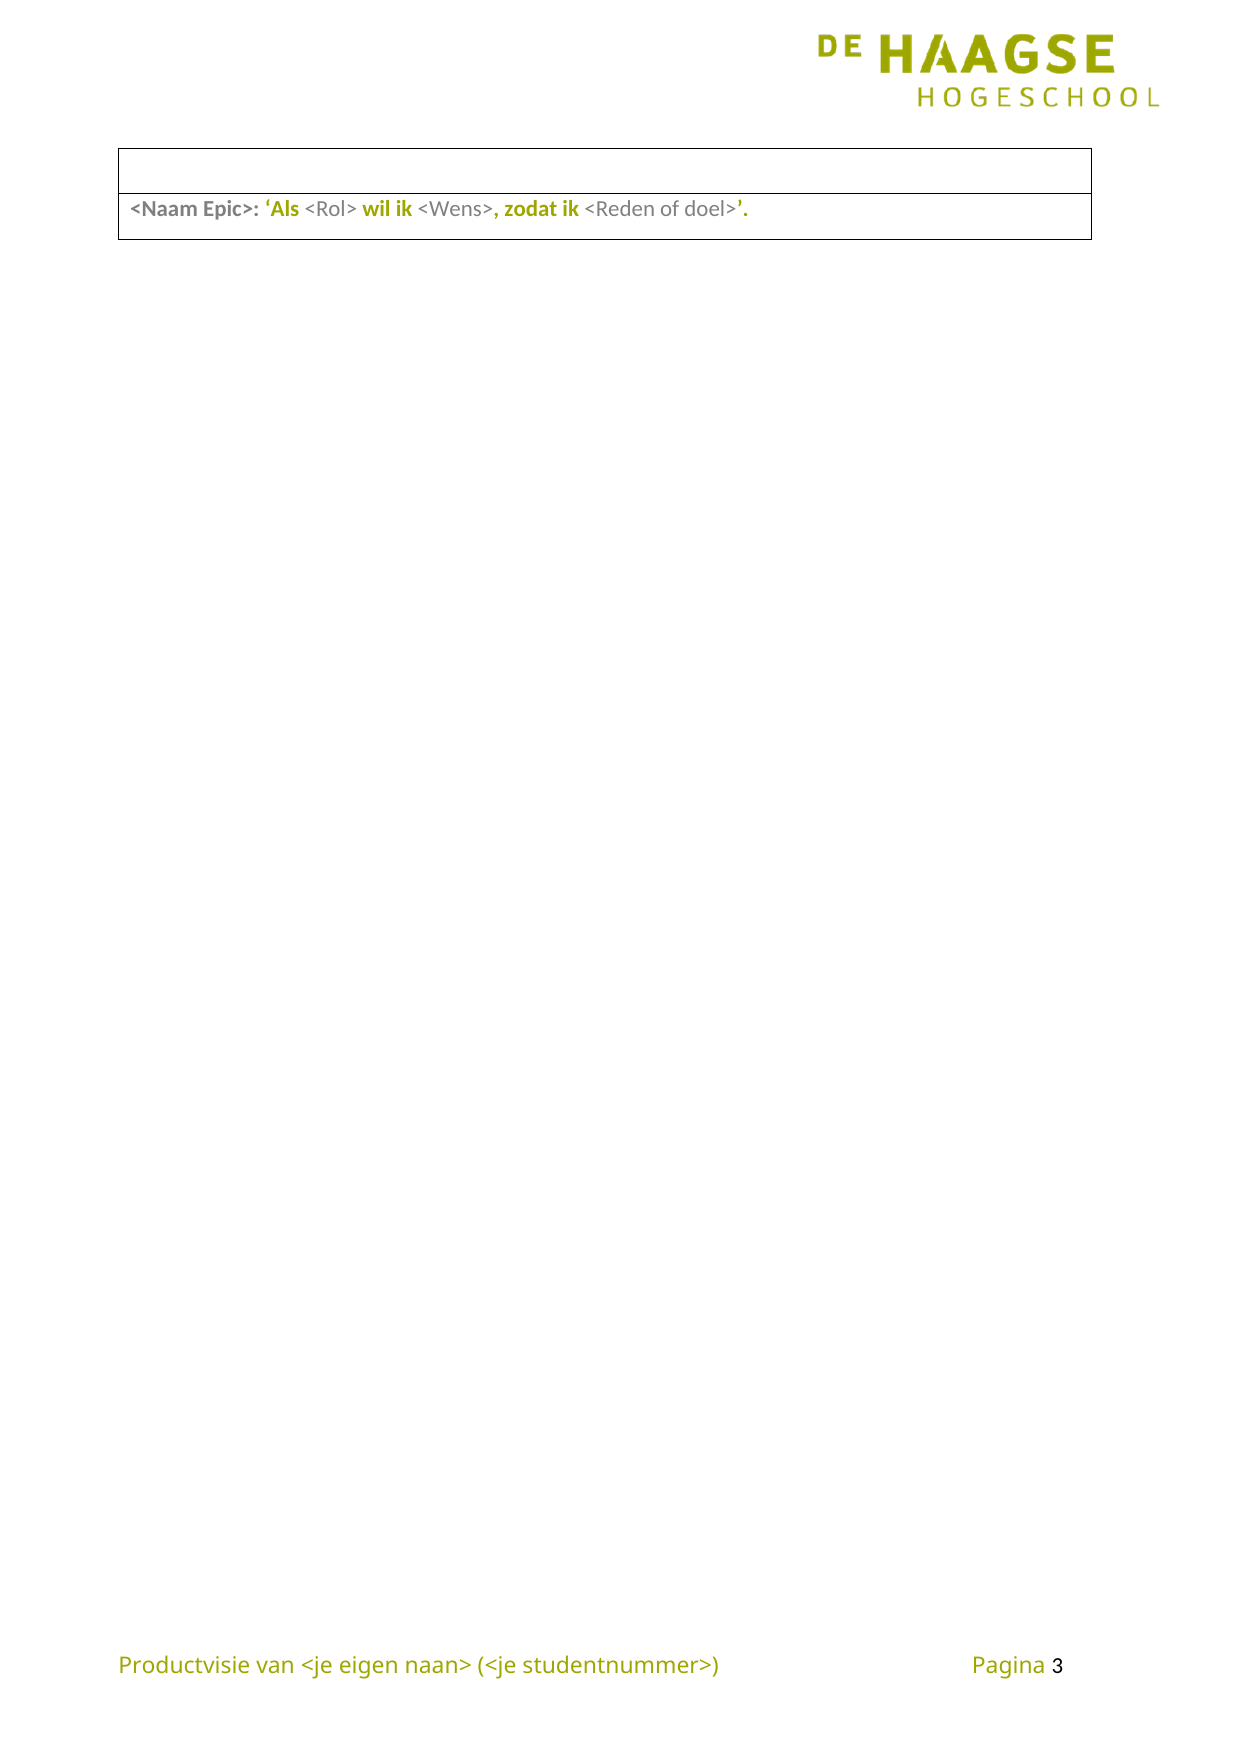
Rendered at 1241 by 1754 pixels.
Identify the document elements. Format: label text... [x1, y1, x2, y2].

picture [797, 13, 1180, 127]
table_cell [119, 149, 1091, 193]
table_cell <Naam Epic>: ‘Als <Rol> wil ik <Wens>, zodat ik <Reden of doel>’. [119, 194, 1091, 239]
